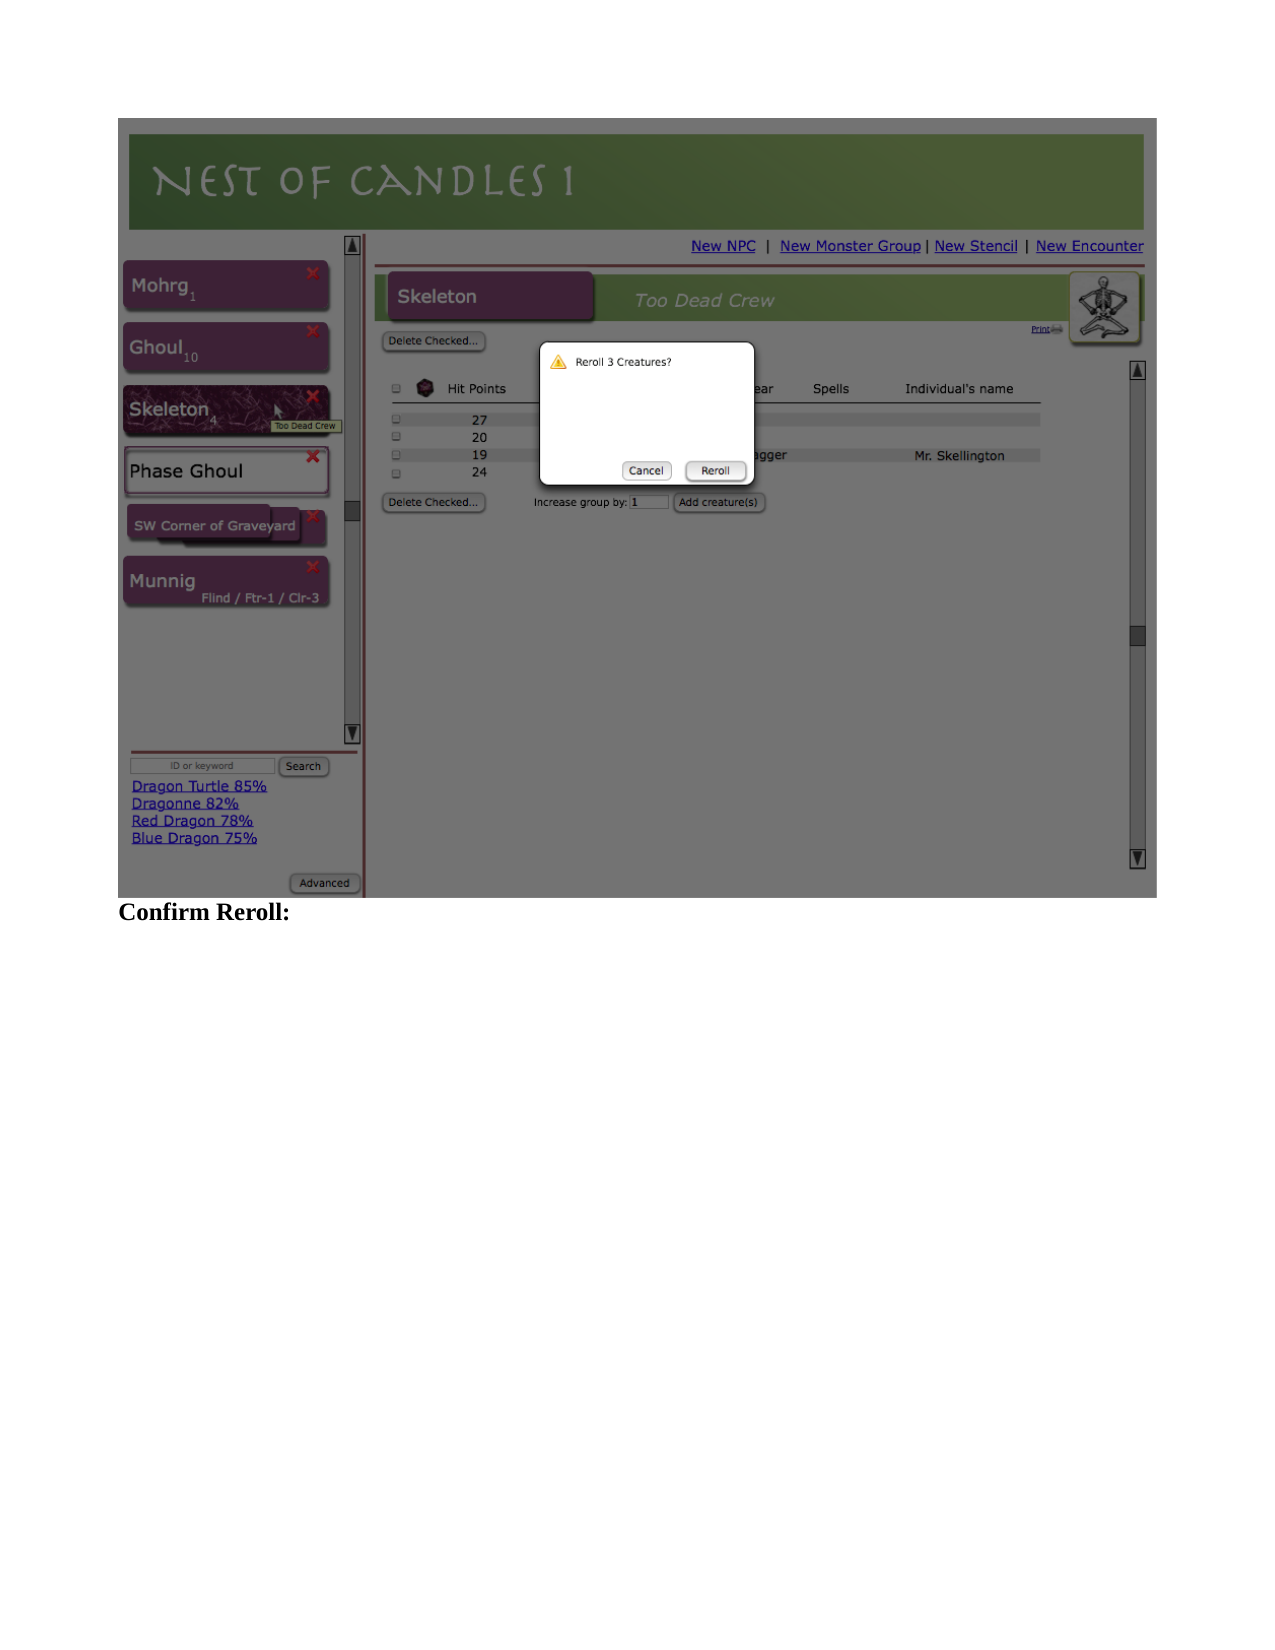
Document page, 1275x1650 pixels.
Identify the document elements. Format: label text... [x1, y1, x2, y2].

text Confirm Reroll: [118, 898, 1157, 926]
picture [118, 118, 1157, 898]
